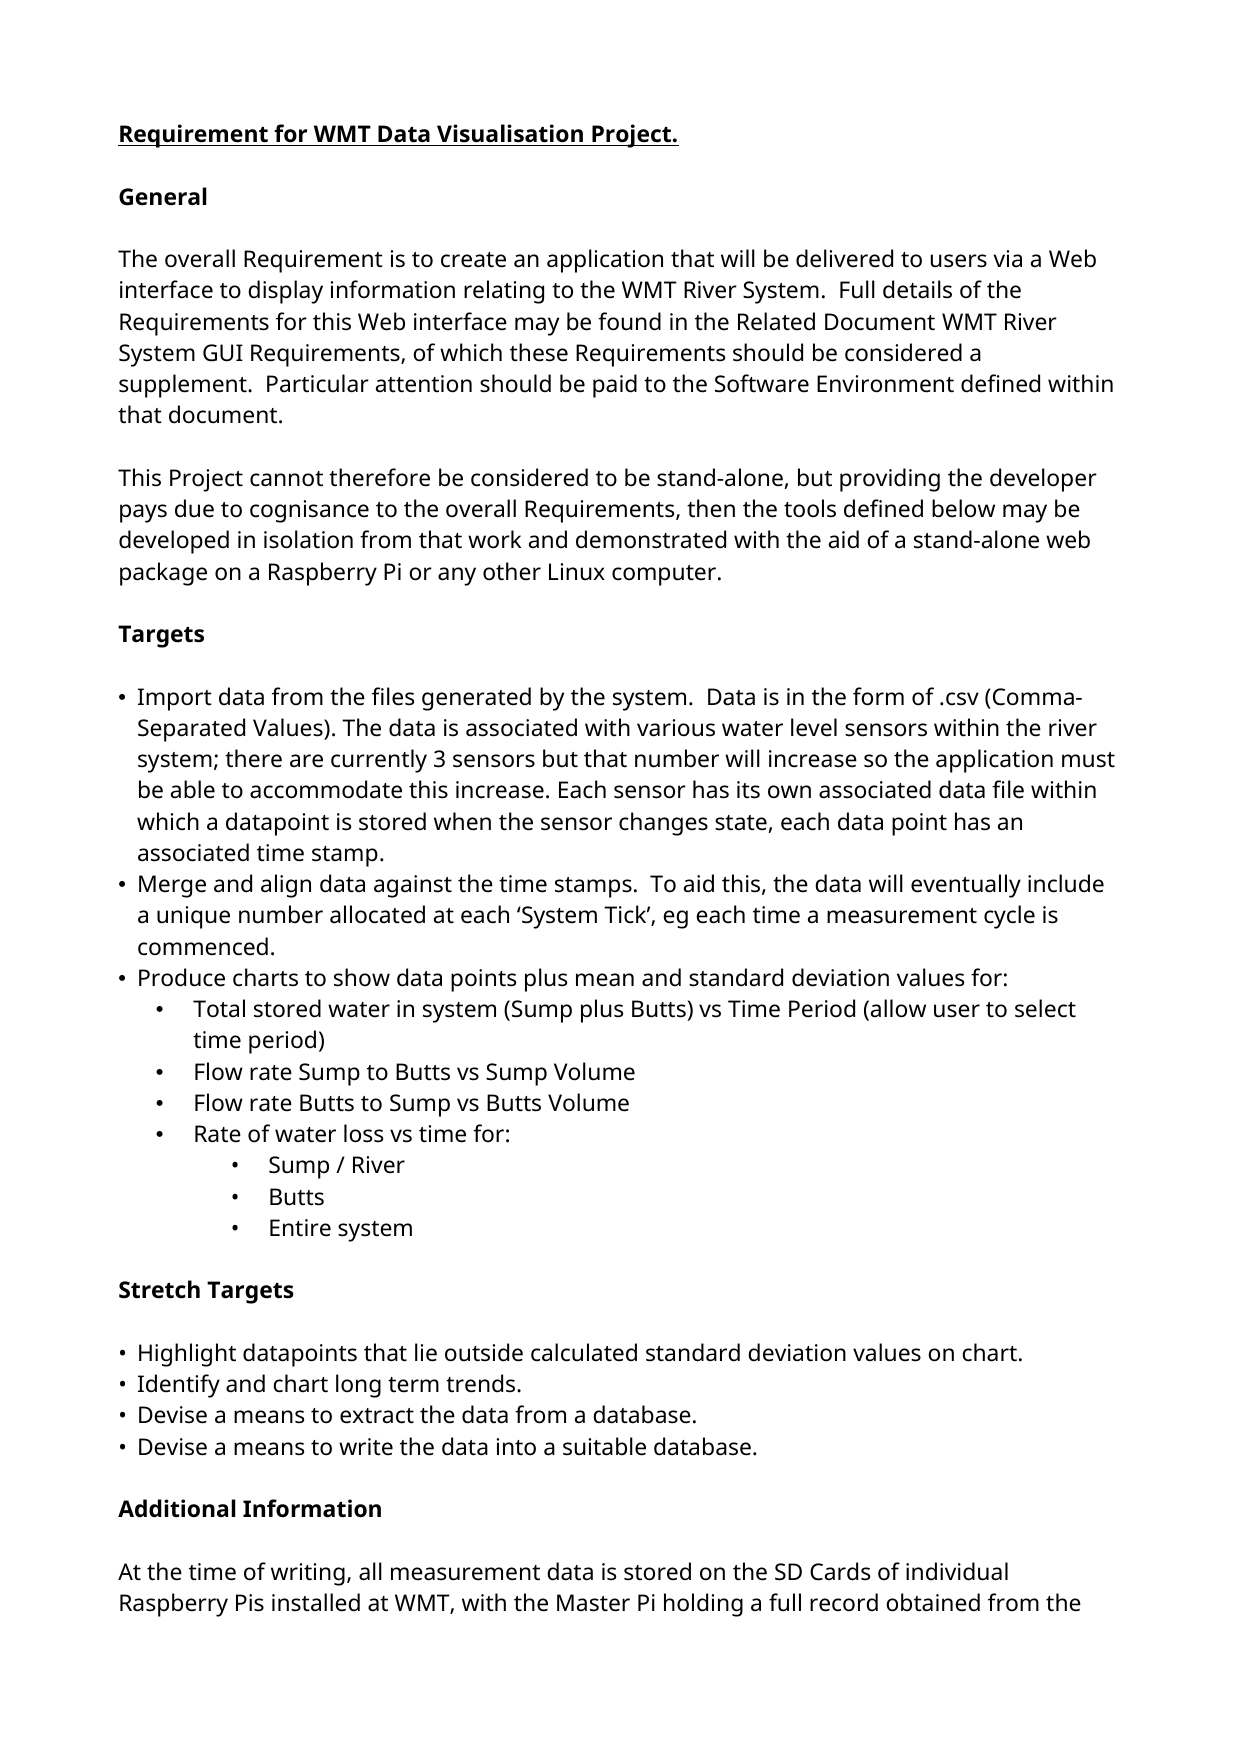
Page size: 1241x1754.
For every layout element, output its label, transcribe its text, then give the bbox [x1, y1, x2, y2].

list Entire system [231, 1212, 1122, 1243]
list At the time of writing, all measurement data is stored on the SD Cards of individual Raspberry Pis installed at WMT, with the Master Pi holding a full record obtained from the [118, 1556, 1122, 1618]
list Butts [231, 1181, 1122, 1212]
list Import data from the files generated by the system. Data is in the form of .csv (Comma-Separated Values). The data is associated with various water level sensors within the river system; there are currently 3 sensors but that number will increase so the application must be able to accommodate this increase. Each sensor has its own associated data file within which a datapoint is stored when the sensor changes state, each data point has an associated time stamp. [118, 681, 1122, 868]
list Sump / River [231, 1149, 1122, 1181]
list Flow rate Butts to Sump vs Butts Volume [156, 1087, 1122, 1118]
text Additional Information [118, 1493, 1122, 1524]
list Produce charts to show data points plus mean and standard deviation values for: [118, 962, 1122, 993]
text The overall Requirement is to create an application that will be delivered to users via a Web interface to display information relating to the WMT River System. Full details of the Requirements for this Web interface may be found in the Related Document WMT River System GUI Requirements, of which these Requirements should be considered a supplement. Particular attention should be paid to the Software Environment defined within that document. [118, 243, 1122, 431]
text This Project cannot therefore be considered to be stand-alone, but providing the developer pays due to cognisance to the overall Requirements, then the tools defined below may be developed in isolation from that work and demonstrated with the aid of a stand-alone web package on a Raspberry Pi or any other Linux computer. [118, 462, 1122, 587]
text General [118, 181, 1122, 212]
list Devise a means to write the data into a suitable database. [118, 1431, 1122, 1462]
list Rate of water loss vs time for: [156, 1118, 1122, 1149]
list Merge and align data against the time stamps. To aid this, the data will eventually include a unique number allocated at each ‘System Tick’, eg each time a measurement cycle is commenced. [118, 868, 1122, 962]
list Total stored water in system (Sump plus Butts) vs Time Period (allow user to select time period) [156, 993, 1122, 1056]
text Requirement for WMT Data Visualisation Project. [118, 118, 1122, 149]
list Identify and chart long term trends. [118, 1368, 1122, 1399]
text Targets [118, 618, 1122, 649]
list Devise a means to extract the data from a database. [118, 1399, 1122, 1431]
list Highlight datapoints that lie outside calculated standard deviation values on chart. [118, 1337, 1122, 1368]
text Stretch Targets [118, 1274, 1122, 1306]
list Flow rate Sump to Butts vs Sump Volume [156, 1056, 1122, 1087]
